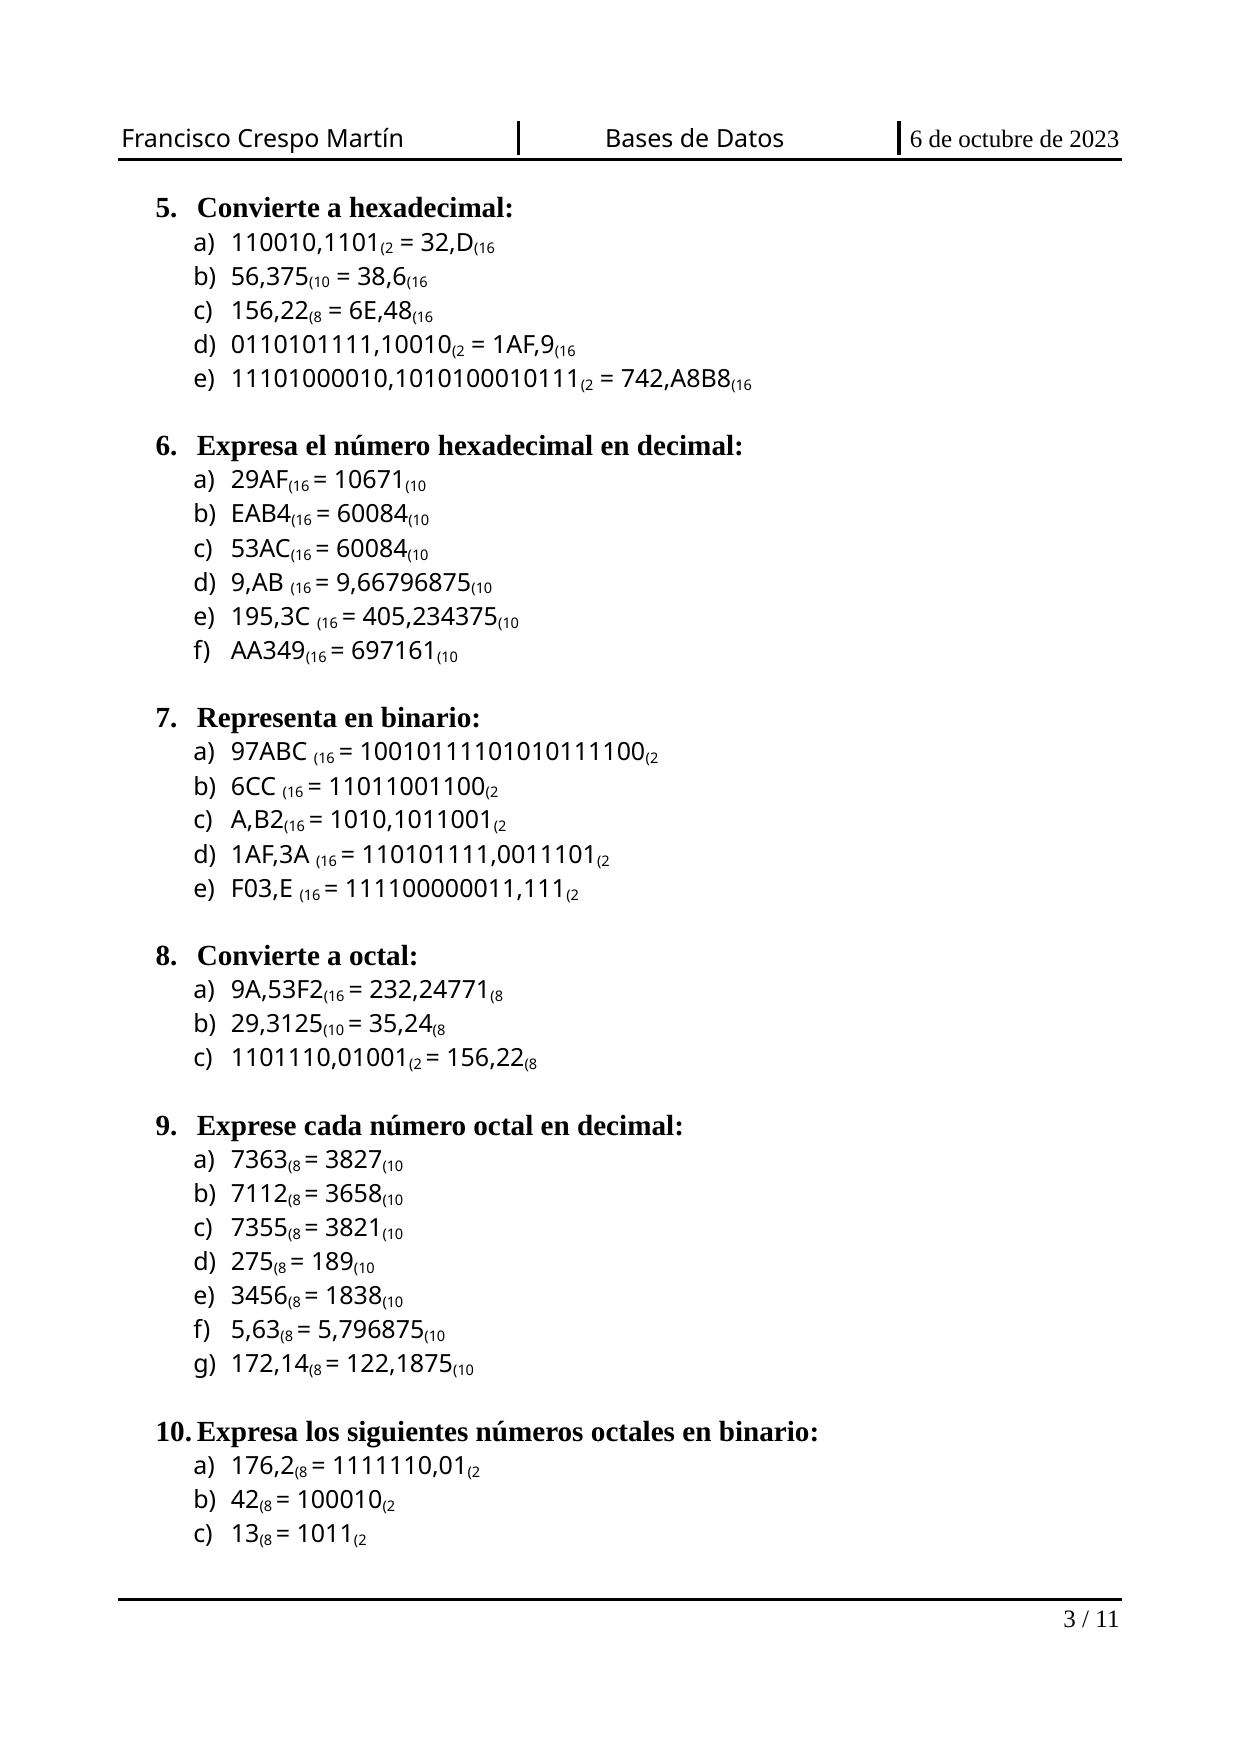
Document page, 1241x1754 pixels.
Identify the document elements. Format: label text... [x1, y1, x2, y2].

subtitle 9A,53F2(16 = 232,24771(8 [193, 972, 1122, 1006]
subtitle 13(8 = 1011(2 [193, 1516, 1122, 1550]
subtitle 11101000010,1010100010111(2 = 742,A8B8(16 [193, 360, 1122, 394]
subtitle 172,14(8 = 122,1875(10 [193, 1346, 1122, 1380]
subtitle 3456(8 = 1838(10 [193, 1278, 1122, 1312]
subtitle Convierte a octal: [155, 938, 1122, 972]
subtitle 110010,1101(2 = 32,D(16 [193, 224, 1122, 258]
subtitle Convierte a hexadecimal: [155, 191, 1122, 224]
subtitle 275(8 = 189(10 [193, 1244, 1122, 1278]
subtitle 56,375(10 = 38,6(16 [193, 258, 1122, 292]
subtitle 176,2(8 = 1111110,01(2 [193, 1448, 1122, 1482]
subtitle 7363(8 = 3827(10 [193, 1142, 1122, 1176]
subtitle 1AF,3A (16 = 110101111,0011101(2 [193, 836, 1122, 870]
subtitle 53AC(16 = 60084(10 [193, 530, 1122, 564]
subtitle 29AF(16 = 10671(10 [193, 462, 1122, 496]
subtitle 156,22(8 = 6E,48(16 [193, 292, 1122, 326]
subtitle 9,AB (16 = 9,66796875(10 [193, 564, 1122, 598]
subtitle 7355(8 = 3821(10 [193, 1210, 1122, 1244]
subtitle AA349(16 = 697161(10 [193, 632, 1122, 666]
subtitle 6CC (16 = 11011001100(2 [193, 768, 1122, 802]
subtitle 42(8 = 100010(2 [193, 1482, 1122, 1516]
subtitle Expresa los siguientes números octales en binario: [155, 1414, 1122, 1448]
subtitle EAB4(16 = 60084(10 [193, 496, 1122, 530]
subtitle Exprese cada número octal en decimal: [155, 1108, 1122, 1142]
subtitle A,B2(16 = 1010,1011001(2 [193, 802, 1122, 836]
subtitle 0110101111,10010(2 = 1AF,9(16 [193, 326, 1122, 360]
subtitle Expresa el número hexadecimal en decimal: [155, 428, 1122, 462]
subtitle 97ABC (16 = 10010111101010111100(2 [193, 734, 1122, 768]
subtitle F03,E (16 = 111100000011,111(2 [193, 870, 1122, 904]
subtitle Representa en binario: [155, 701, 1122, 734]
subtitle 29,3125(10 = 35,24(8 [193, 1006, 1122, 1040]
subtitle 7112(8 = 3658(10 [193, 1176, 1122, 1210]
subtitle 195,3C (16 = 405,234375(10 [193, 598, 1122, 632]
subtitle 1101110,01001(2 = 156,22(8 [193, 1040, 1122, 1074]
subtitle 5,63(8 = 5,796875(10 [193, 1312, 1122, 1346]
